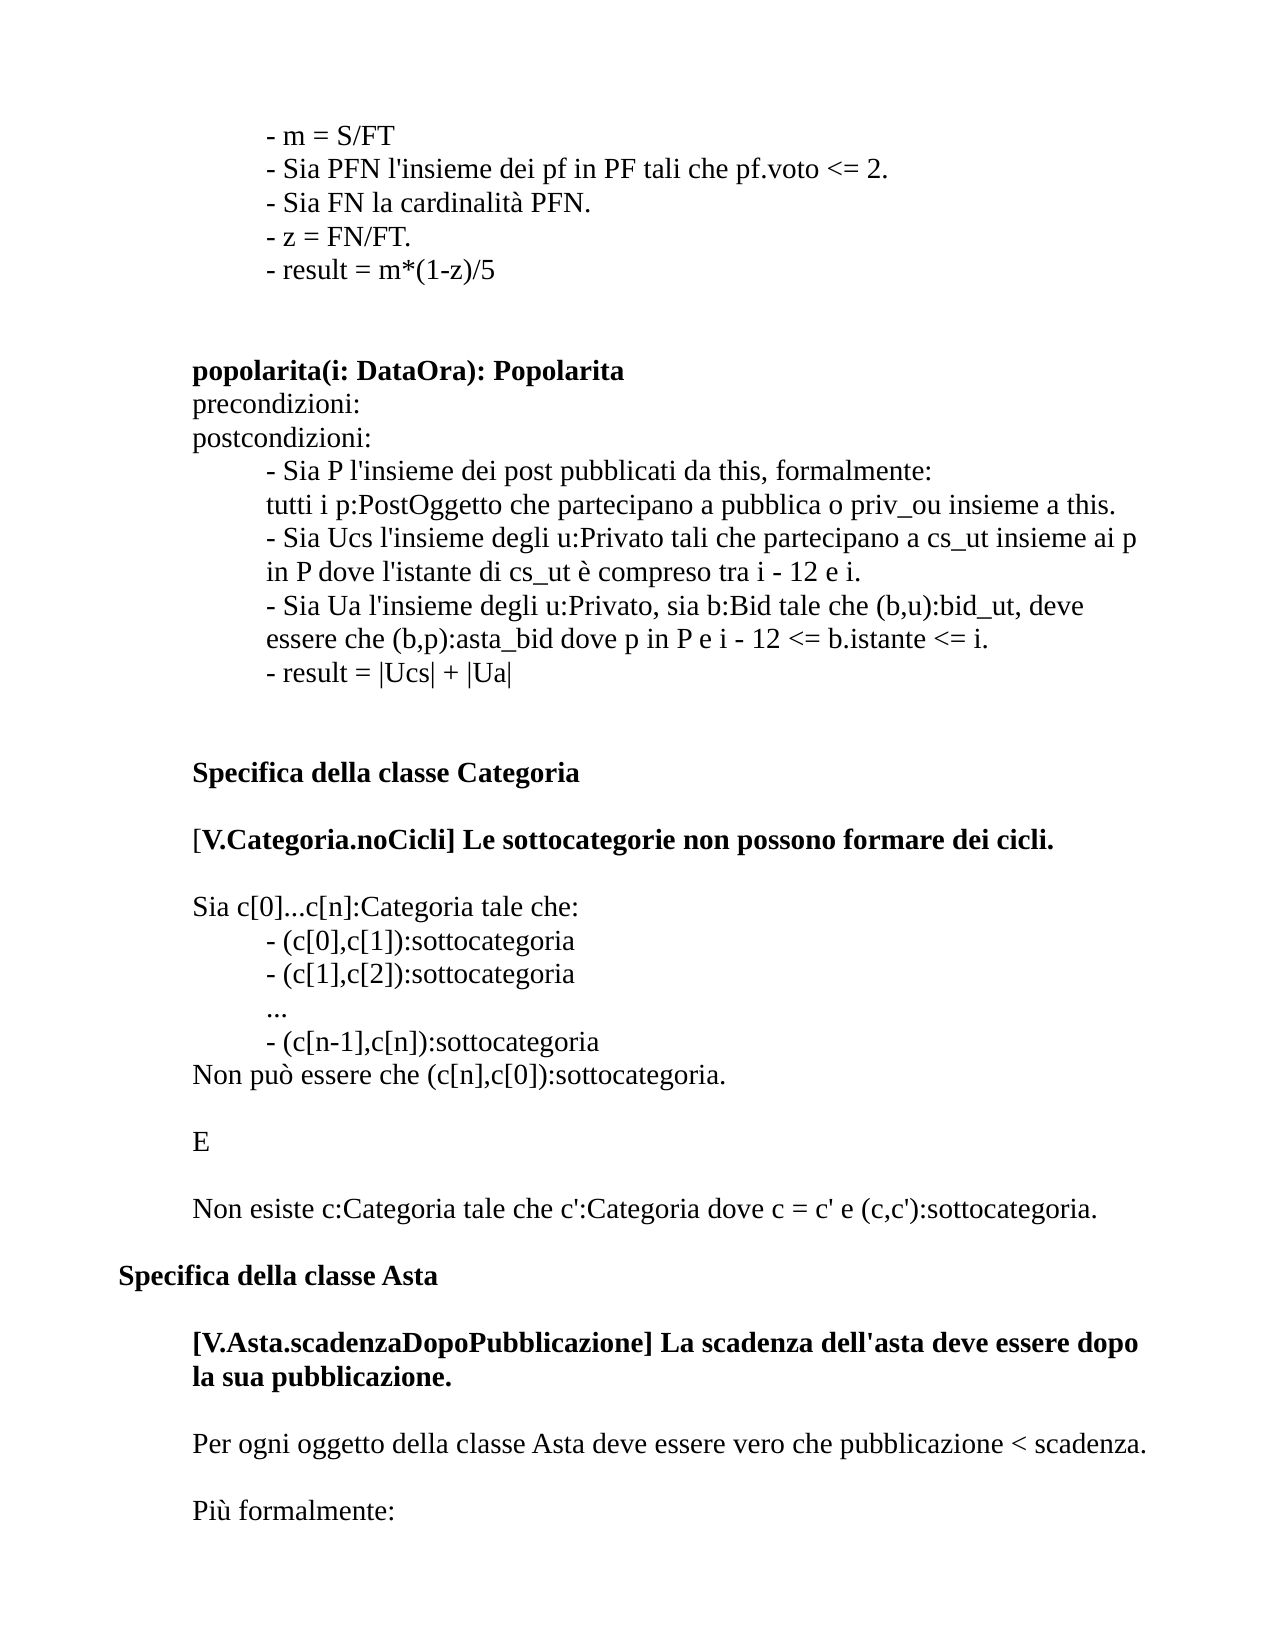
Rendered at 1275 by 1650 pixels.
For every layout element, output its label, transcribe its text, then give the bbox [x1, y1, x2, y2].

text ... [118, 990, 1157, 1024]
text - (c[1],c[2]):sottocategoria [118, 957, 1157, 990]
text Specifica della classe Asta [118, 1258, 1157, 1292]
text - Sia Ua l'insieme degli u:Privato, sia b:Bid tale che (b,u):bid_ut, deve essere che (b,p):asta_bid dove p in P e i - 12 <= b.istante <= i. [118, 588, 1157, 655]
text popolarita(i: DataOra): Popolarita [118, 353, 1157, 386]
text - result = |Ucs| + |Ua| [118, 655, 1157, 688]
text Non esiste c:Categoria tale che c':Categoria dove c = c' e (c,c'):sottocategoria. [118, 1191, 1157, 1225]
text - Sia P l'insieme dei post pubblicati da this, formalmente: [118, 453, 1157, 487]
text - result = m*(1-z)/5 [118, 252, 1157, 286]
text [V.Categoria.noCicli] Le sottocategorie non possono formare dei cicli. [118, 822, 1157, 856]
text - Sia PFN l'insieme dei pf in PF tali che pf.voto <= 2. [118, 152, 1157, 185]
text E [118, 1124, 1157, 1158]
text precondizioni: [118, 386, 1157, 420]
text Più formalmente: [118, 1493, 1157, 1527]
text Per ogni oggetto della classe Asta deve essere vero che pubblicazione < scadenza. [118, 1426, 1157, 1460]
text - z = FN/FT. [118, 219, 1157, 252]
text - Sia Ucs l'insieme degli u:Privato tali che partecipano a cs_ut insieme ai p in P dove l'istante di cs_ut è compreso tra i - 12 e i. [118, 521, 1157, 588]
text - (c[0],c[1]):sottocategoria [118, 923, 1157, 957]
text - (c[n-1],c[n]):sottocategoria [118, 1024, 1157, 1057]
text Non può essere che (c[n],c[0]):sottocategoria. [118, 1057, 1157, 1091]
text - m = S/FT [118, 118, 1157, 152]
text Sia c[0]...c[n]:Categoria tale che: [118, 889, 1157, 923]
text postcondizioni: [118, 420, 1157, 453]
text - Sia FN la cardinalità PFN. [118, 185, 1157, 219]
text [V.Asta.scadenzaDopoPubblicazione] La scadenza dell'asta deve essere dopo la sua pubblicazione. [118, 1326, 1157, 1393]
text tutti i p:PostOggetto che partecipano a pubblica o priv_ou insieme a this. [118, 487, 1157, 521]
text Specifica della classe Categoria [118, 755, 1157, 789]
